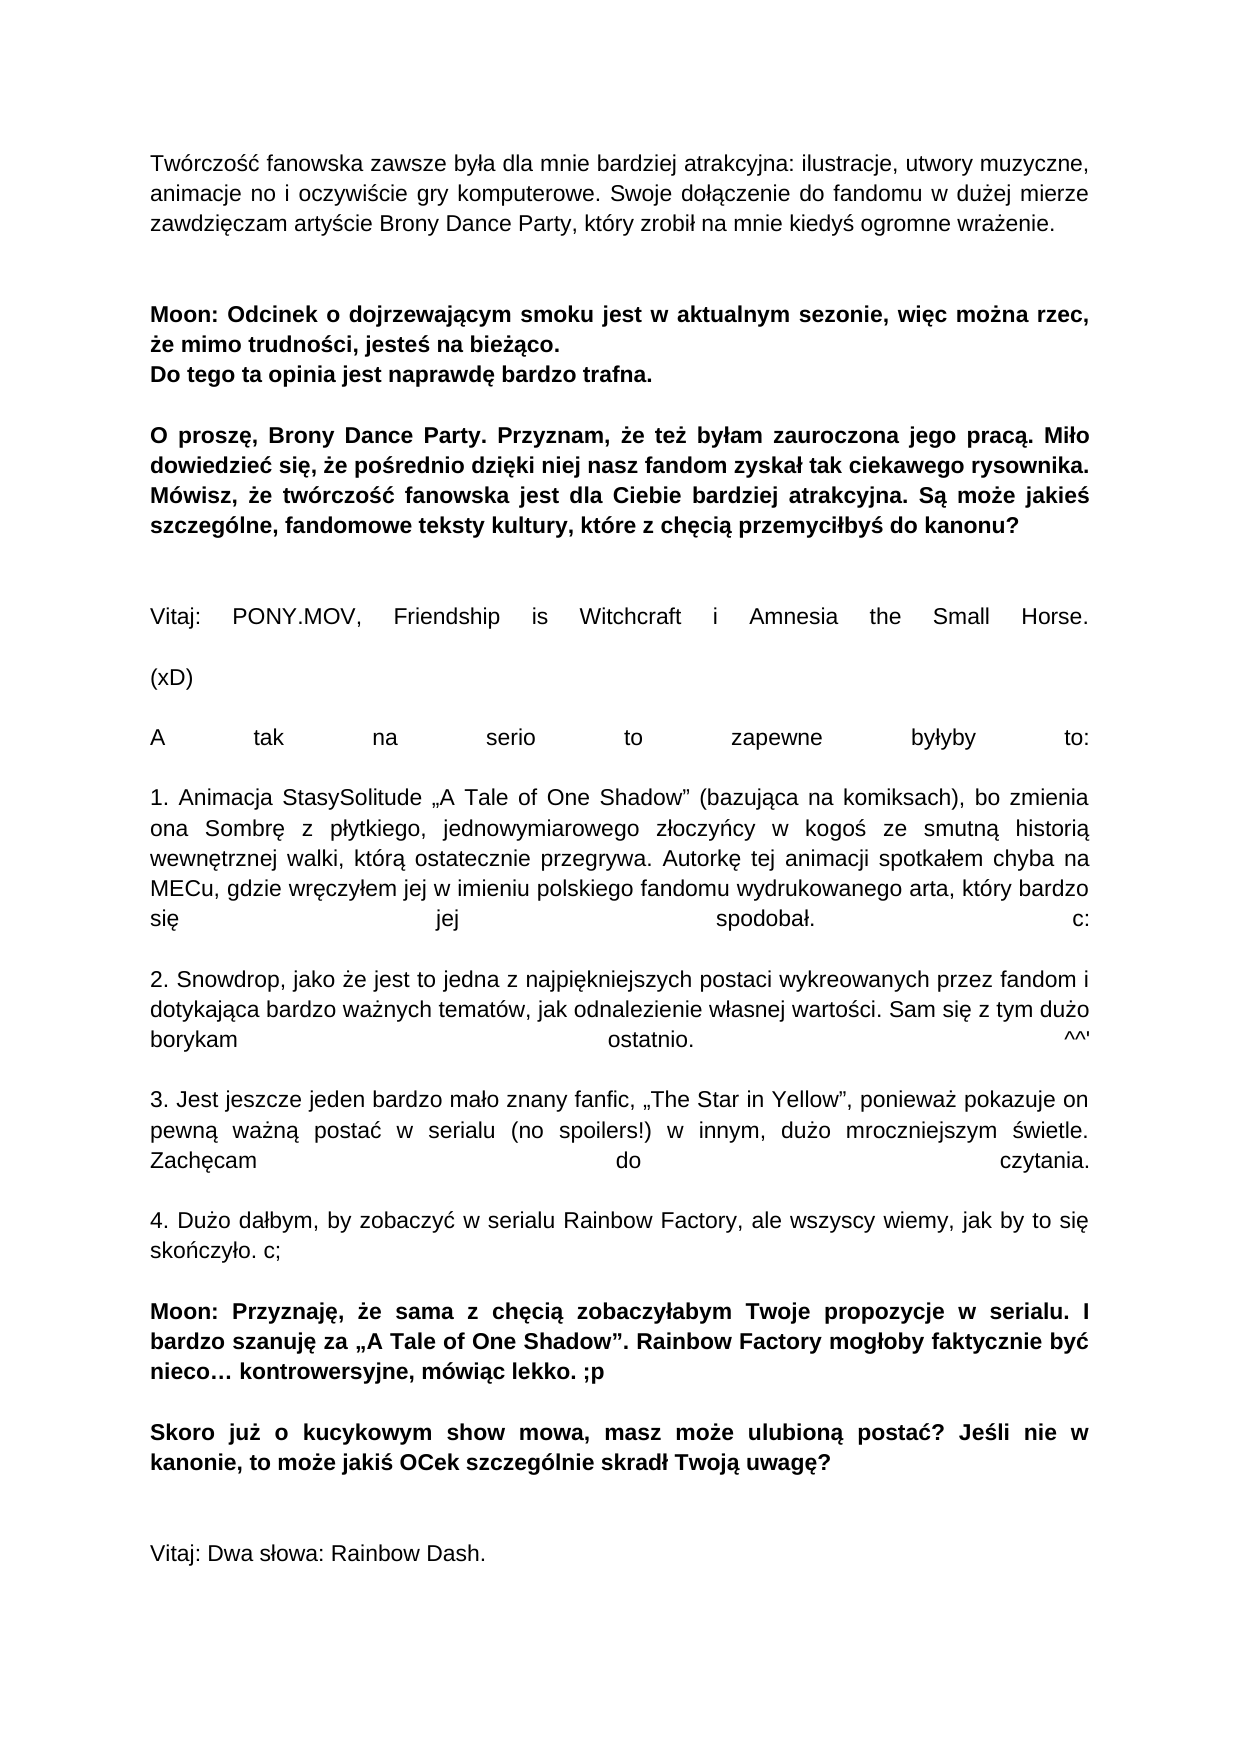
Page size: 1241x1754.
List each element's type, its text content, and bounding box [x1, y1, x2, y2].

text Skoro już o kucykowym show mowa, masz może ulubioną postać? Jeśli nie w kanonie, to może jakiś OCek szczególnie skradł Twoją uwagę? [150, 1419, 1090, 1475]
text Moon: Przyznaję, że sama z chęcią zobaczyłabym Twoje propozycje w serialu. I bardzo szanuję za „A Tale of One Shadow”. Rainbow Factory mogłoby faktycznie być nieco… kontrowersyjne, mówiąc lekko. ;p [150, 1298, 1090, 1385]
text Moon: Odcinek o dojrzewającym smoku jest w aktualnym sezonie, więc można rzec, że mimo trudności, jesteś na bieżąco. [150, 301, 1090, 358]
text Vitaj: PONY.MOV, Friendship is Witchcraft i Amnesia the Small Horse. (xD) A tak na serio to zapewne byłyby to: 1. Animacja StasySolitude „A Tale of One Shadow” (bazująca na komiksach), bo zmienia ona Sombrę z płytkiego, jednowymiarowego złoczyńcy w kogoś ze smutną historią wewnętrznej walki, którą ostatecznie przegrywa. Autorkę tej animacji spotkałem chyba na MECu, gdzie wręczyłem jej w imieniu polskiego fandomu wydrukowanego arta, który bardzo się jej spodobał. c: 2. Snowdrop, jako że jest to jedna z najpiękniejszych postaci wykreowanych przez fandom i dotykająca bardzo ważnych tematów, jak odnalezienie własnej wartości. Sam się z tym dużo borykam ostatnio. ^^' 3. Jest jeszcze jeden bardzo mało znany fanfic, „The Star in Yellow”, ponieważ pokazuje on pewną ważną postać w serialu (no spoilers!) w innym, dużo mroczniejszym świetle. Zachęcam do czytania. 4. Dużo dałbym, by zobaczyć w serialu Rainbow Factory, ale wszyscy wiemy, jak by to się skończyło. c; [150, 603, 1090, 1264]
text O proszę, Brony Dance Party. Przyznam, że też byłam zauroczona jego pracą. Miło dowiedzieć się, że pośrednio dzięki niej nasz fandom zyskał tak ciekawego rysownika. Mówisz, że twórczość fanowska jest dla Ciebie bardziej atrakcyjna. Są może jakieś szczególne, fandomowe teksty kultury, które z chęcią przemyciłbyś do kanonu? [150, 422, 1090, 539]
text Twórczość fanowska zawsze była dla mnie bardziej atrakcyjna: ilustracje, utwory muzyczne, animacje no i oczywiście gry komputerowe. Swoje dołączenie do fandomu w dużej mierze zawdzięczam artyście Brony Dance Party, który zrobił na mnie kiedyś ogromne wrażenie. [150, 150, 1090, 237]
text Do tego ta opinia jest naprawdę bardzo trafna. [150, 361, 1090, 388]
text Vitaj: Dwa słowa: Rainbow Dash. [150, 1539, 1090, 1566]
